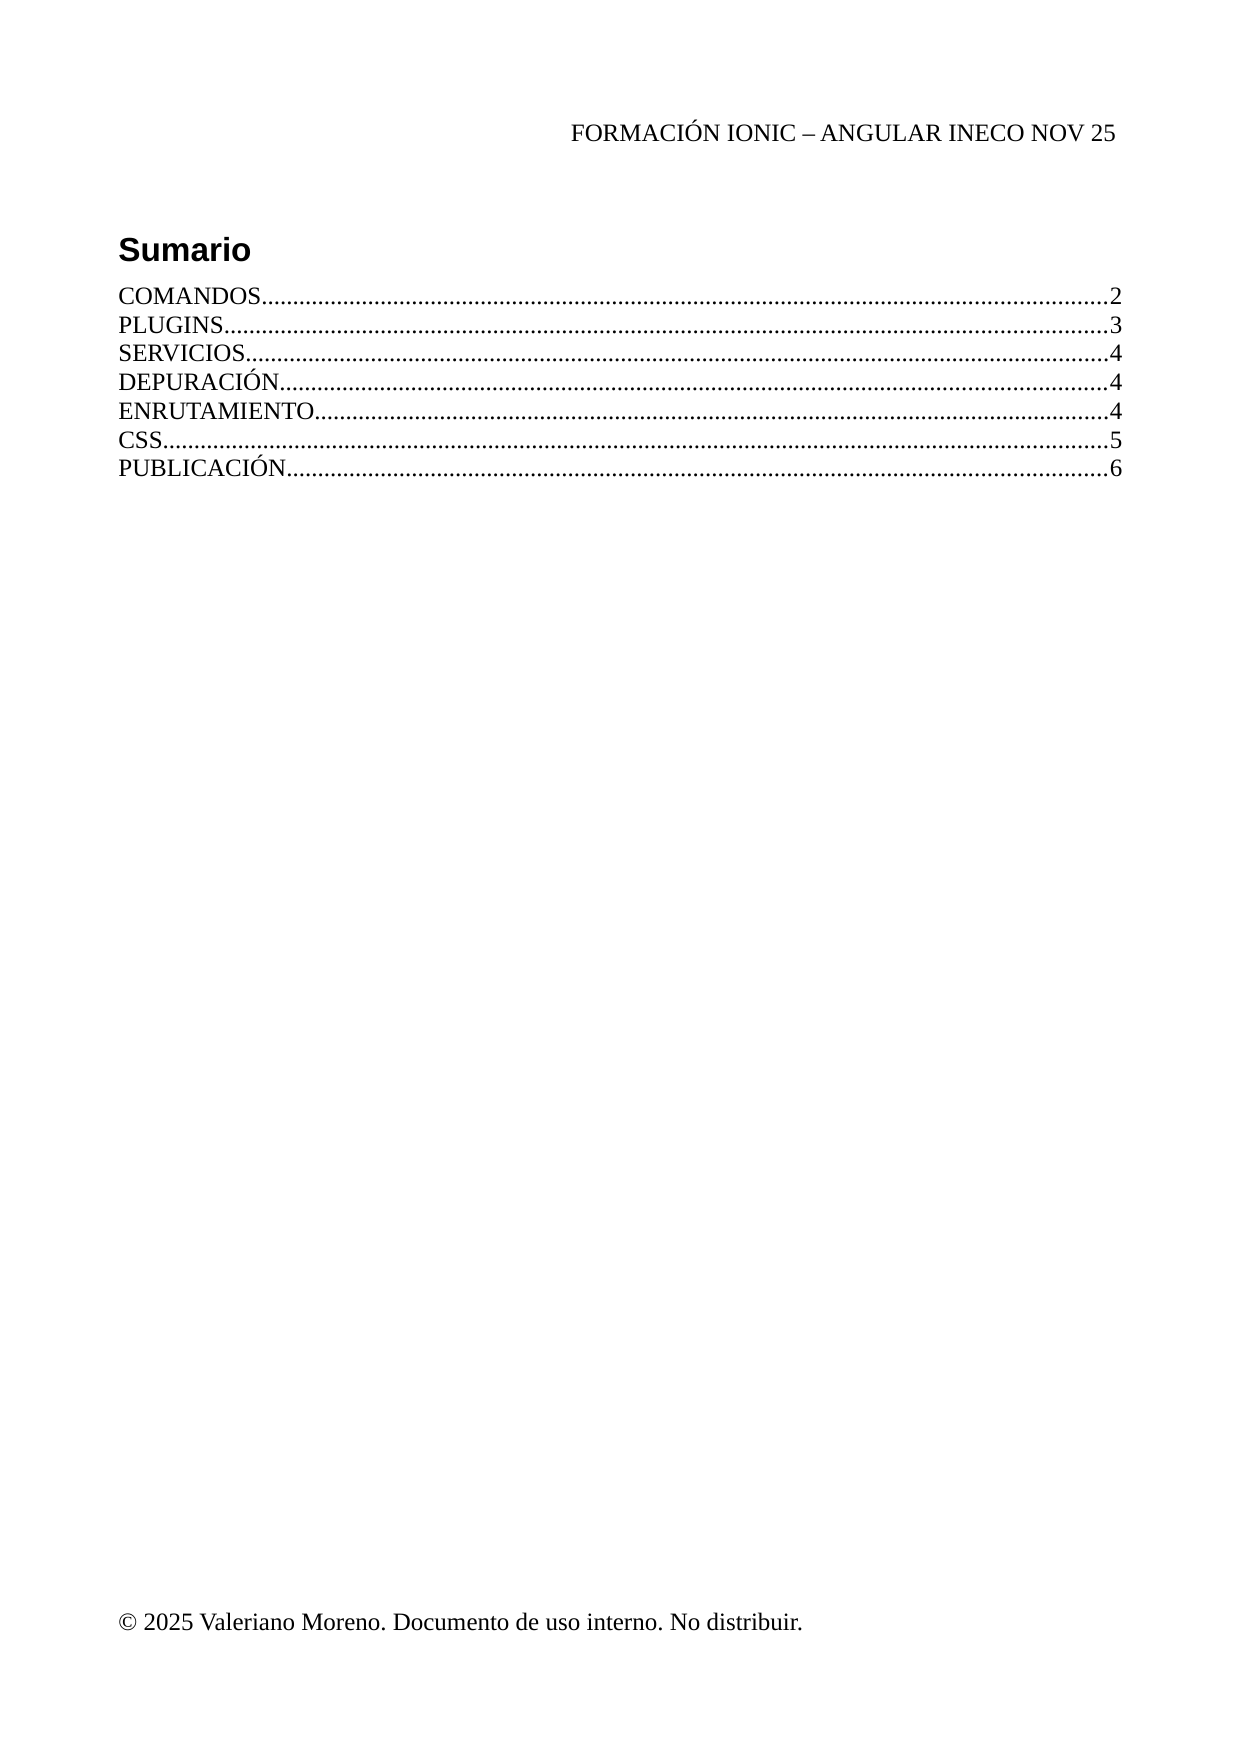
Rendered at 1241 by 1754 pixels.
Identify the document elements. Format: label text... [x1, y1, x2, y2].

text ENRUTAMIENTO 4 [118, 396, 1122, 425]
text CSS 5 [118, 425, 1122, 453]
text COMANDOS 2 [118, 281, 1122, 310]
text PUBLICACIÓN 6 [118, 453, 1122, 482]
text SERVICIOS 4 [118, 338, 1122, 367]
text DEPURACIÓN 4 [118, 367, 1122, 396]
subtitle Sumario [118, 230, 1122, 268]
text PLUGINS 3 [118, 310, 1122, 338]
